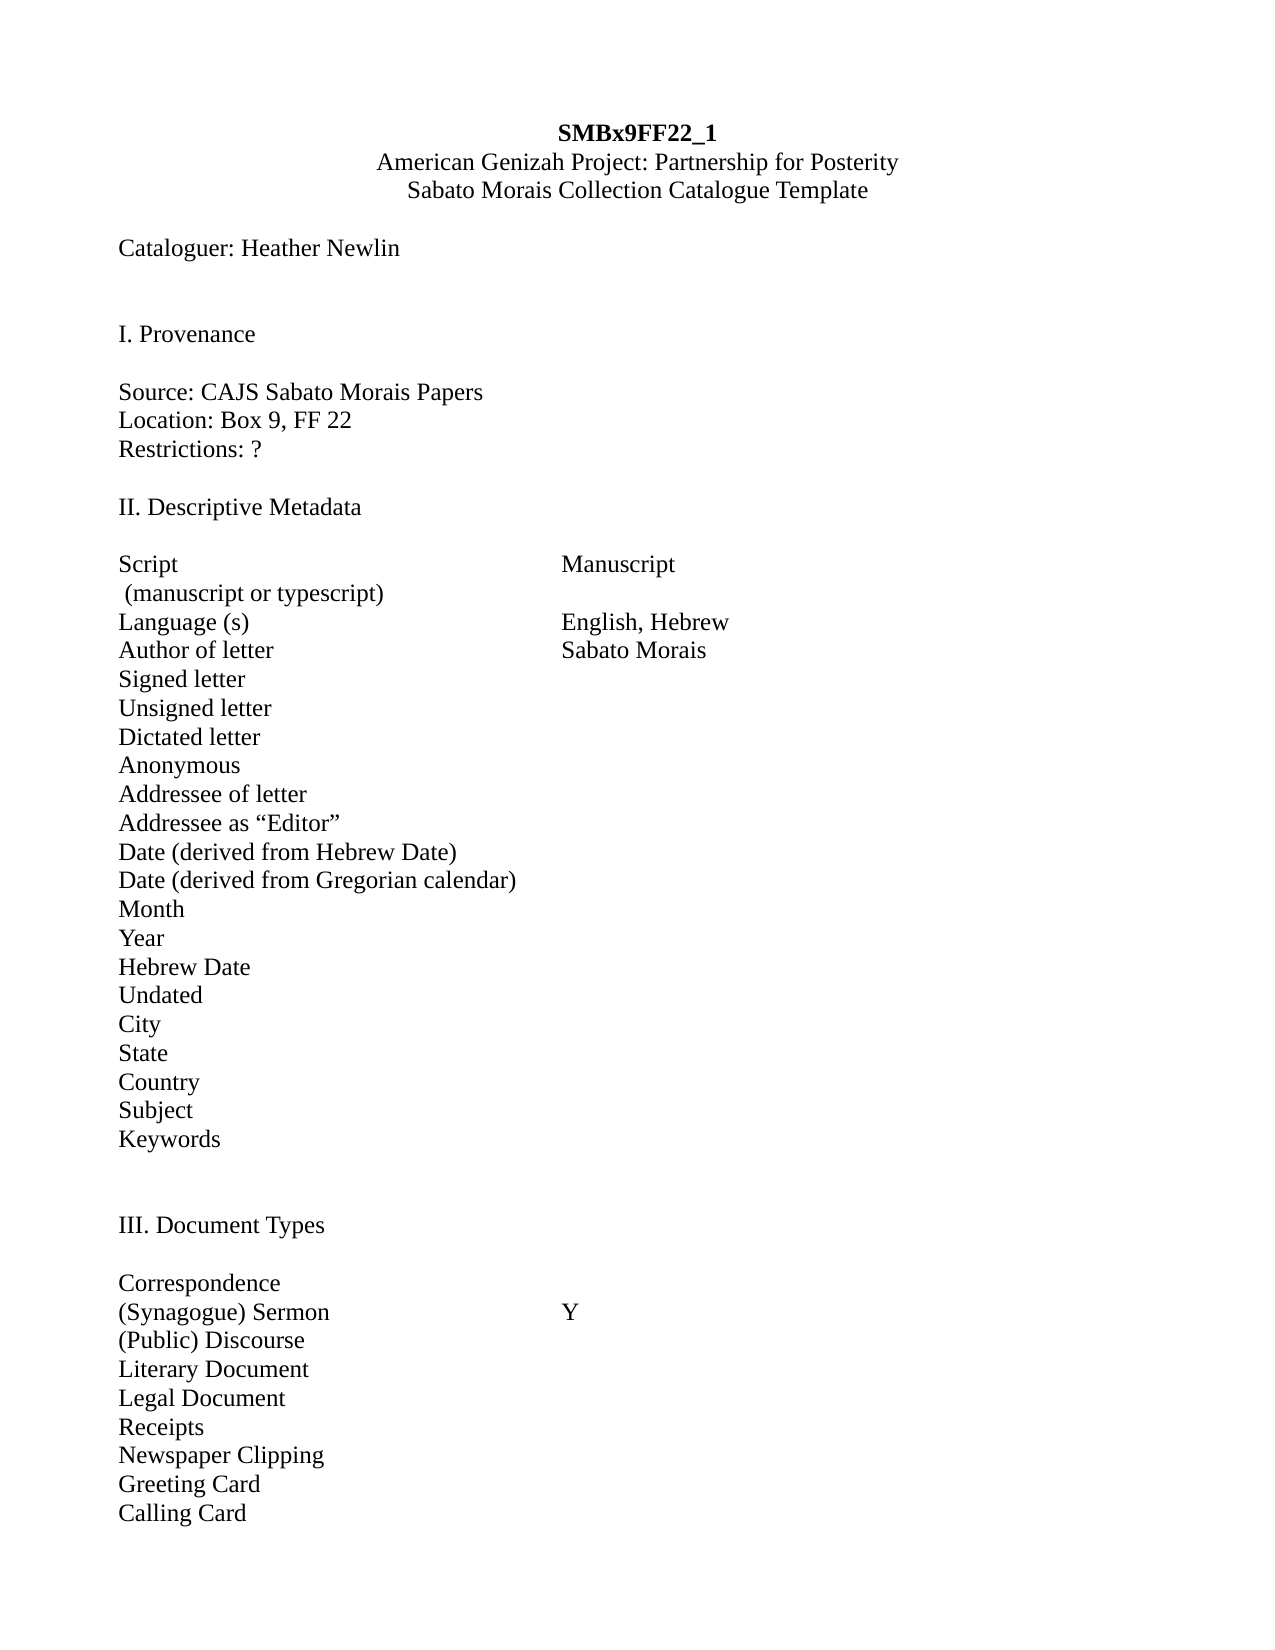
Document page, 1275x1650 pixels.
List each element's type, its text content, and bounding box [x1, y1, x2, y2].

text Location: Box 9, FF 22 [118, 406, 1157, 434]
text Year [118, 923, 1157, 952]
text Keywords [118, 1124, 1157, 1153]
text Sabato Morais Collection Catalogue Template [118, 176, 1157, 204]
text American Genizah Project: Partnership for Posterity [118, 147, 1157, 176]
text (Synagogue) Sermon Y [118, 1297, 1157, 1326]
text I. Provenance [118, 319, 1157, 348]
text Date (derived from Gregorian calendar) [118, 866, 1157, 894]
text State [118, 1038, 1157, 1067]
text Language (s) English, Hebrew [118, 607, 1157, 636]
text (Public) Discourse [118, 1326, 1157, 1354]
text Correspondence [118, 1268, 1157, 1297]
text II. Descriptive Metadata [118, 492, 1157, 521]
text Addressee of letter [118, 779, 1157, 808]
text City [118, 1009, 1157, 1038]
text Calling Card [118, 1498, 1157, 1527]
text Undated [118, 981, 1157, 1009]
text Hebrew Date [118, 952, 1157, 981]
text Greeting Card [118, 1469, 1157, 1498]
text Newspaper Clipping [118, 1441, 1157, 1469]
text Month [118, 894, 1157, 923]
text Script Manuscript [118, 549, 1157, 578]
text Source: CAJS Sabato Morais Papers [118, 377, 1157, 406]
text Country [118, 1067, 1157, 1096]
text Restrictions: ? [118, 434, 1157, 463]
text Anonymous [118, 751, 1157, 779]
text Addressee as “Editor” [118, 808, 1157, 837]
text Signed letter [118, 664, 1157, 693]
text III. Document Types [118, 1211, 1157, 1239]
text (manuscript or typescript) [118, 578, 1157, 607]
text Receipts [118, 1412, 1157, 1441]
text Unsigned letter [118, 693, 1157, 722]
text Cataloguer: Heather Newlin [118, 233, 1157, 262]
text Literary Document [118, 1354, 1157, 1383]
text Legal Document [118, 1383, 1157, 1412]
text Date (derived from Hebrew Date) [118, 837, 1157, 866]
text SMBx9FF22_1 [118, 118, 1157, 147]
text Author of letter Sabato Morais [118, 636, 1157, 664]
text Subject [118, 1096, 1157, 1124]
text Dictated letter [118, 722, 1157, 751]
